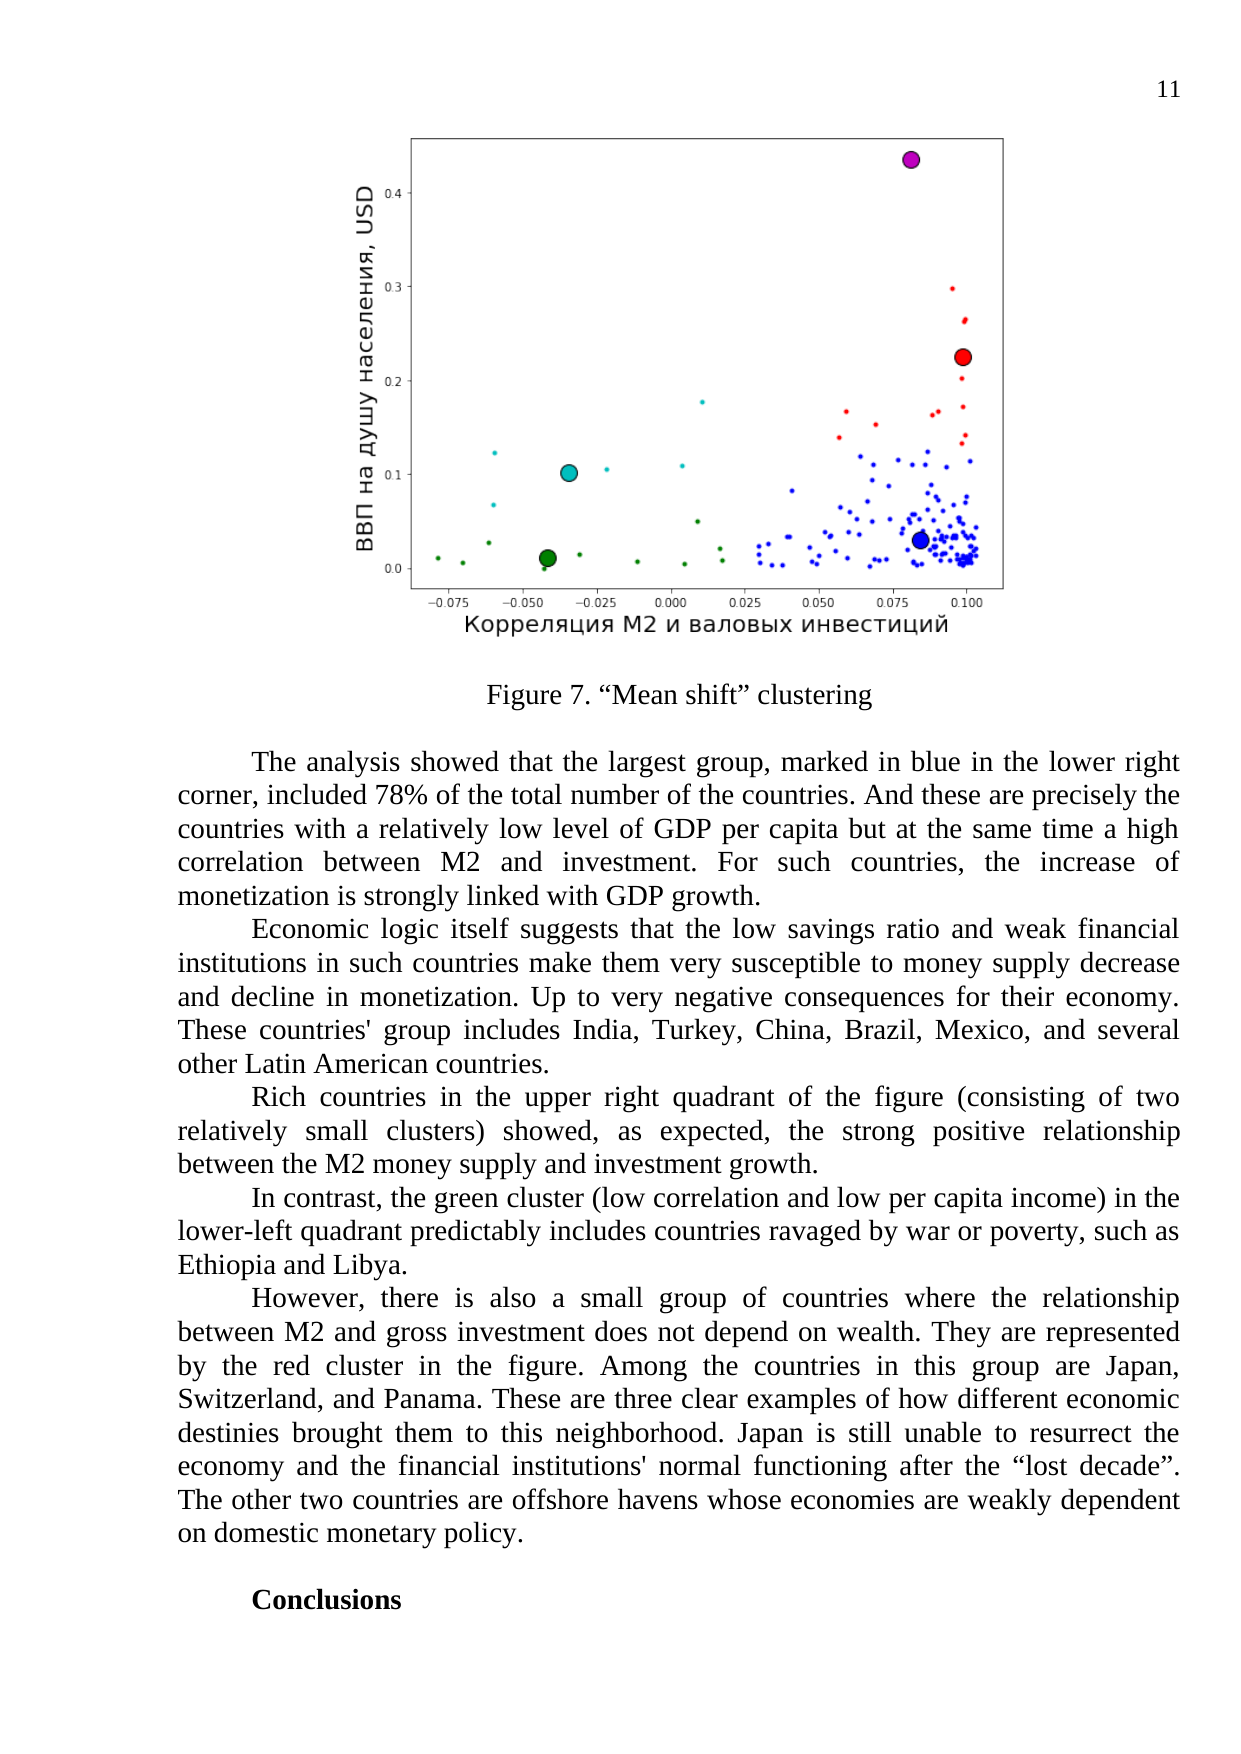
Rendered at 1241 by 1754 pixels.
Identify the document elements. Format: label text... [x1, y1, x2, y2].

picture [348, 131, 1011, 644]
text In contrast, the green cluster (low correlation and low per capita income) in the lower-left quadrant predictably includes countries ravaged by war or poverty, such as Ethiopia and Libya. [177, 1180, 1181, 1281]
text However, there is also a small group of countries where the relationship between M2 and gross investment does not depend on wealth. They are represented by the red cluster in the figure. Among the countries in this group are Japan, Switzerland, and Panama. These are three clear examples of how different economic destinies brought them to this neighborhood. Japan is still unable to resurrect the economy and the financial institutions' normal functioning after the “lost decade”. The other two countries are offshore havens whose economies are weakly dependent on domestic monetary policy. [177, 1281, 1181, 1549]
text Figure 7. “Mean shift” clustering [177, 677, 1181, 710]
text Rich countries in the upper right quadrant of the figure (consisting of two relatively small clusters) showed, as expected, the strong positive relationship between the M2 money supply and investment growth. [177, 1079, 1181, 1180]
text Conclusions [177, 1582, 1181, 1616]
text Economic logic itself suggests that the low savings ratio and weak financial institutions in such countries make them very susceptible to money supply decrease and decline in monetization. Up to very negative consequences for their economy. These countries' group includes India, Turkey, China, Brazil, Mexico, and several other Latin American countries. [177, 912, 1181, 1079]
text The analysis showed that the largest group, marked in blue in the lower right corner, included 78% of the total number of the countries. And these are precisely the countries with a relatively low level of GDP per capita but at the same time a high correlation between M2 and investment. For such countries, the increase of monetization is strongly linked with GDP growth. [177, 744, 1181, 912]
